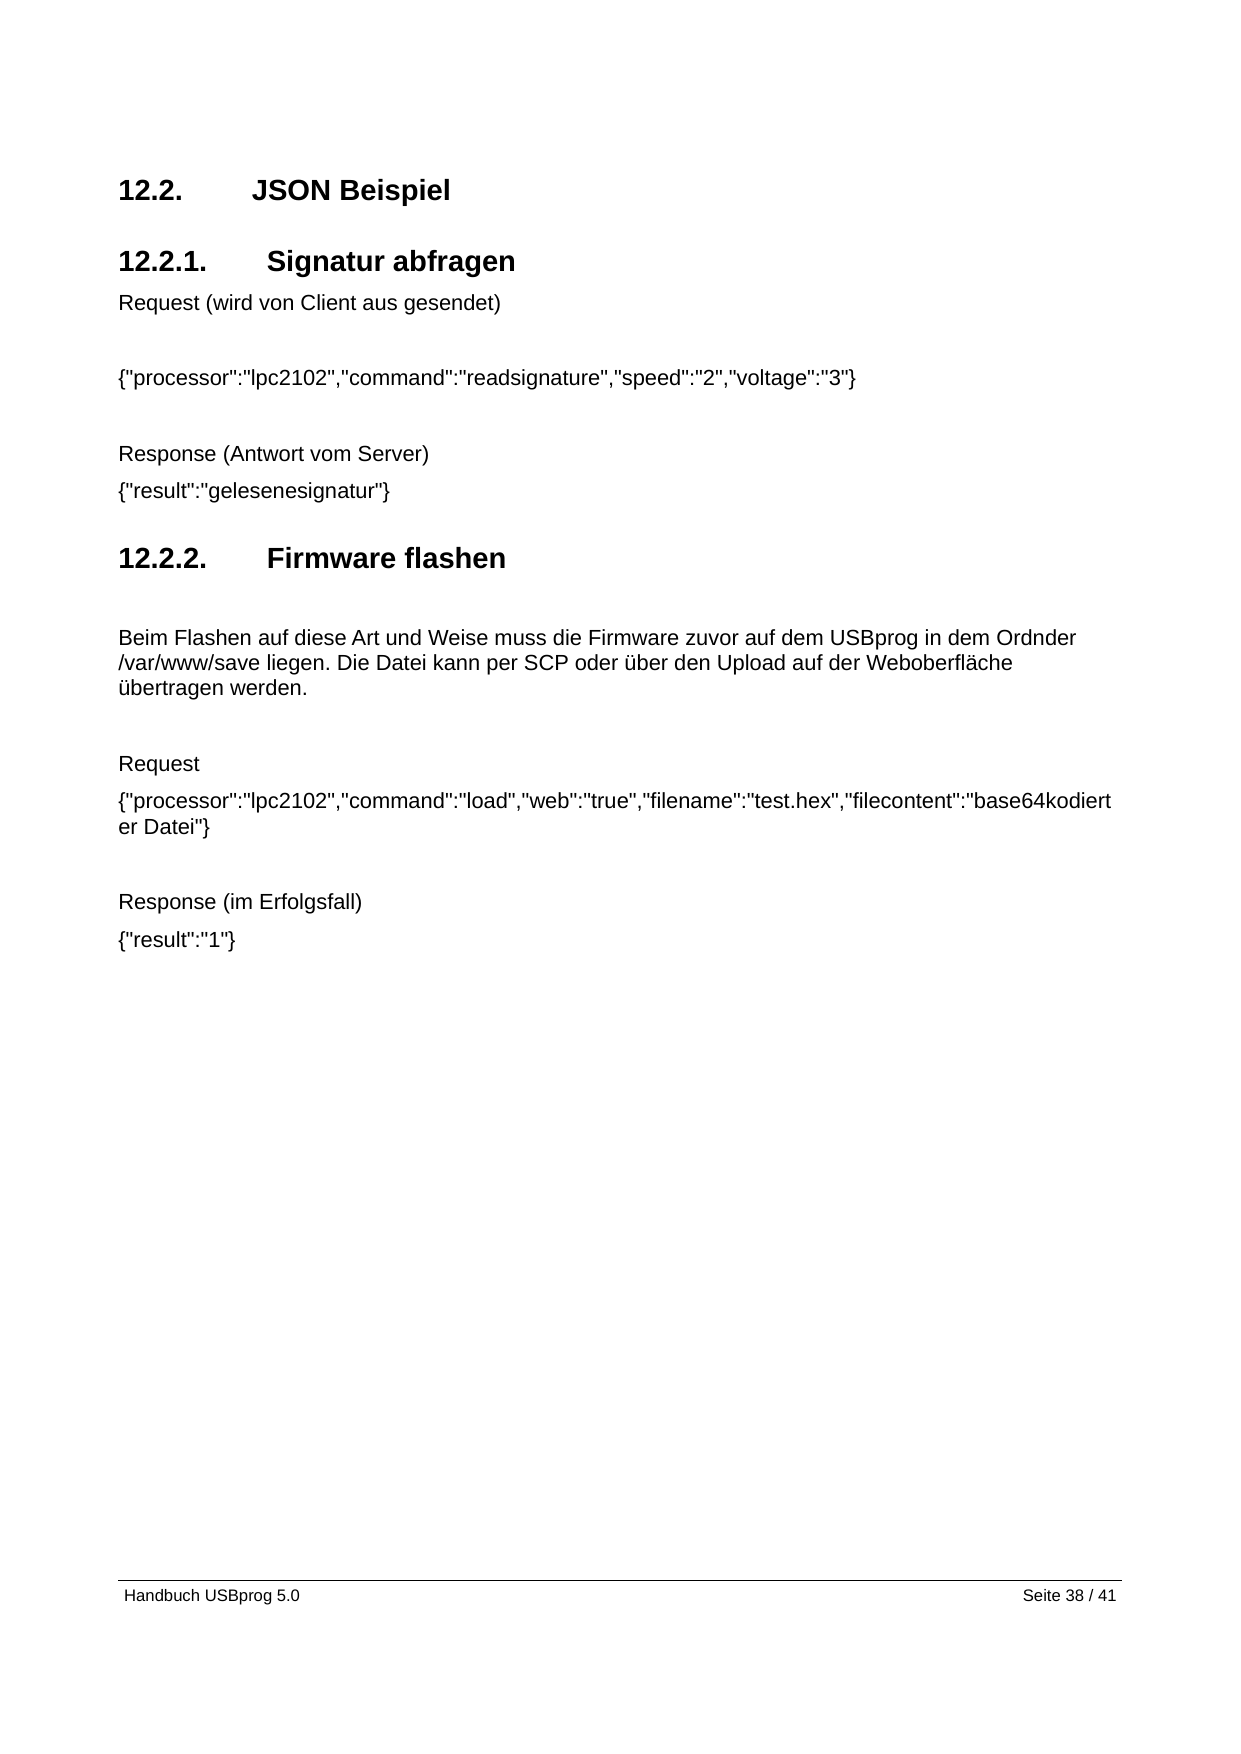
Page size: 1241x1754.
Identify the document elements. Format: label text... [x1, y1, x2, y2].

text {"processor":"lpc2102","command":"readsignature","speed":"2","voltage":"3"} [118, 365, 1122, 391]
text {"result":"gelesenesignatur"} [118, 478, 1122, 504]
subtitle Firmware flashen [118, 541, 1122, 575]
text Request [118, 751, 1122, 776]
text {"processor":"lpc2102","command":"load","web":"true","filename":"test.hex","filecontent":"base64kodierter Datei"} [118, 788, 1122, 839]
text Response (Antwort vom Server) [118, 441, 1122, 466]
text {"result":"1"} [118, 927, 1122, 952]
text Request (wird von Client aus gesendet) [118, 290, 1122, 315]
text Response (im Erfolgsfall) [118, 889, 1122, 914]
text Beim Flashen auf diese Art und Weise muss die Firmware zuvor auf dem USBprog in dem Ordnder /var/www/save liegen. Die Datei kann per SCP oder über den Upload auf der Weboberfläche übertragen werden. [118, 625, 1122, 701]
subtitle JSON Beispiel [118, 173, 1122, 206]
subtitle Signatur abfragen [118, 244, 1122, 277]
